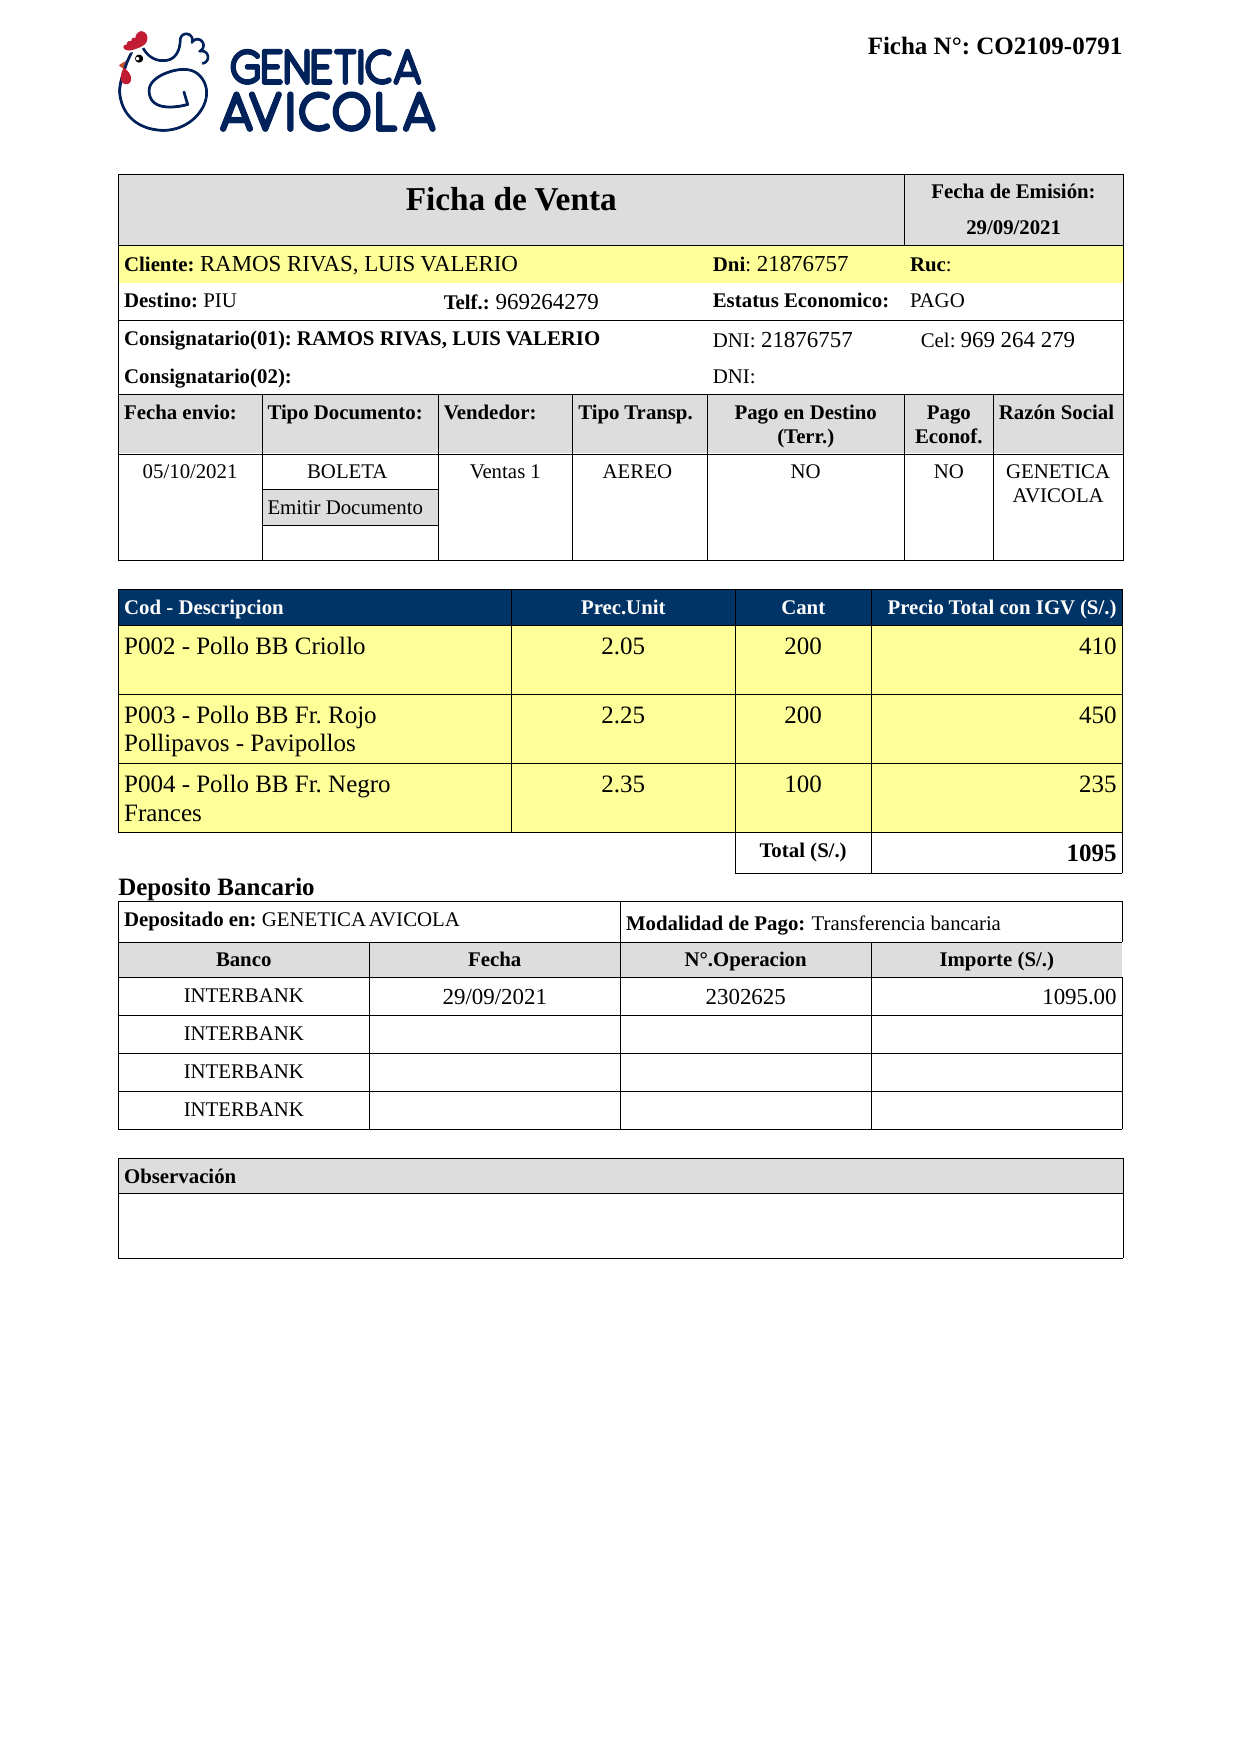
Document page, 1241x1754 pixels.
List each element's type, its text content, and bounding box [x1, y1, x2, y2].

table_cell [621, 1016, 871, 1053]
table_cell [511, 833, 735, 872]
table_cell [872, 1054, 1122, 1091]
table_cell INTERBANK [119, 1016, 369, 1053]
table_cell [872, 1092, 1122, 1129]
table_cell Telf.: 969264279 [438, 283, 707, 320]
table_cell [370, 1054, 620, 1091]
table_cell Estatus Economico: [707, 283, 904, 320]
table_cell P004 - Pollo BB Fr. Negro Frances [119, 764, 511, 832]
table_cell Destino: PIU [119, 283, 438, 320]
table_cell PAGO [904, 283, 1123, 320]
table_cell DNI: [707, 358, 1123, 394]
table_cell AEREO [573, 455, 707, 560]
table_cell 1095 [872, 833, 1122, 872]
table_cell 05/10/2021 [119, 455, 262, 560]
table_cell DNI: 21876757 [707, 321, 915, 358]
table_cell P002 - Pollo BB Criollo [119, 626, 511, 694]
table_cell [621, 1054, 871, 1091]
table_cell Ventas 1 [439, 455, 572, 560]
table_cell [370, 1016, 620, 1053]
table_cell N°.Operacion [621, 943, 871, 977]
table_cell NO [708, 455, 904, 560]
table_cell Razón Social [994, 395, 1123, 453]
table_cell 2.35 [512, 764, 735, 832]
table_cell 2.25 [512, 695, 735, 763]
table_cell [872, 1016, 1122, 1053]
table_header Modalidad de Pago: Transferencia bancaria [621, 902, 1122, 942]
table_header Prec.Unit [512, 590, 735, 625]
table_cell 200 [736, 695, 871, 763]
table_cell BOLETA [263, 455, 438, 489]
table_header Ficha de Venta [119, 175, 904, 245]
table_cell [119, 1194, 1123, 1258]
picture [118, 31, 436, 132]
table_cell [118, 833, 511, 872]
table_cell Fecha envio: [119, 395, 262, 453]
table_cell 2302625 [621, 978, 871, 1015]
table_cell Emitir Documento [263, 490, 438, 525]
table_cell Fecha [370, 943, 620, 977]
table_cell P003 - Pollo BB Fr. Rojo Pollipavos - Pavipollos [119, 695, 511, 763]
table_cell 410 [872, 626, 1122, 694]
table_cell Ruc: [904, 246, 1123, 283]
table_cell Cel: 969 264 279 [915, 321, 1123, 358]
table_header Cod - Descripcion [119, 590, 511, 625]
table_cell Cliente: RAMOS RIVAS, LUIS VALERIO [119, 246, 707, 283]
table_cell 29/09/2021 [370, 978, 620, 1015]
table_cell Vendedor: [439, 395, 572, 453]
table_cell 100 [736, 764, 871, 832]
table_cell Tipo Documento: [263, 395, 438, 453]
table_cell INTERBANK [119, 1092, 369, 1129]
table_header Observación [119, 1159, 1123, 1193]
table_header Depositado en: GENETICA AVICOLA [119, 902, 620, 942]
table_cell INTERBANK [119, 1054, 369, 1091]
table_cell GENETICA AVICOLA [994, 455, 1123, 560]
table_cell [370, 1092, 620, 1129]
table_cell 29/09/2021 [905, 209, 1123, 245]
text Deposito Bancario [118, 872, 1122, 901]
table_cell NO [905, 455, 993, 560]
table_cell 200 [736, 626, 871, 694]
table_cell Consignatario(01): RAMOS RIVAS, LUIS VALERIO [119, 321, 707, 358]
table_header Precio Total con IGV (S/.) [872, 590, 1122, 625]
table_cell Pago en Destino (Terr.) [708, 395, 904, 453]
table_cell Tipo Transp. [573, 395, 707, 453]
table_cell 235 [872, 764, 1122, 832]
table_cell Pago Econof. [905, 395, 993, 453]
table_header Cant [736, 590, 871, 625]
table_cell Banco [119, 943, 369, 977]
table_cell Total (S/.) [736, 833, 871, 872]
table_cell 1095.00 [872, 978, 1122, 1015]
table_header Fecha de Emisión: [905, 175, 1123, 209]
table_cell INTERBANK [119, 978, 369, 1015]
table_cell Dni: 21876757 [707, 246, 904, 283]
table_cell 450 [872, 695, 1122, 763]
table_cell Consignatario(02): [119, 358, 707, 394]
table_cell [621, 1092, 871, 1129]
table_cell [263, 526, 438, 560]
table_cell Importe (S/.) [872, 943, 1122, 977]
table_cell 2.05 [512, 626, 735, 694]
